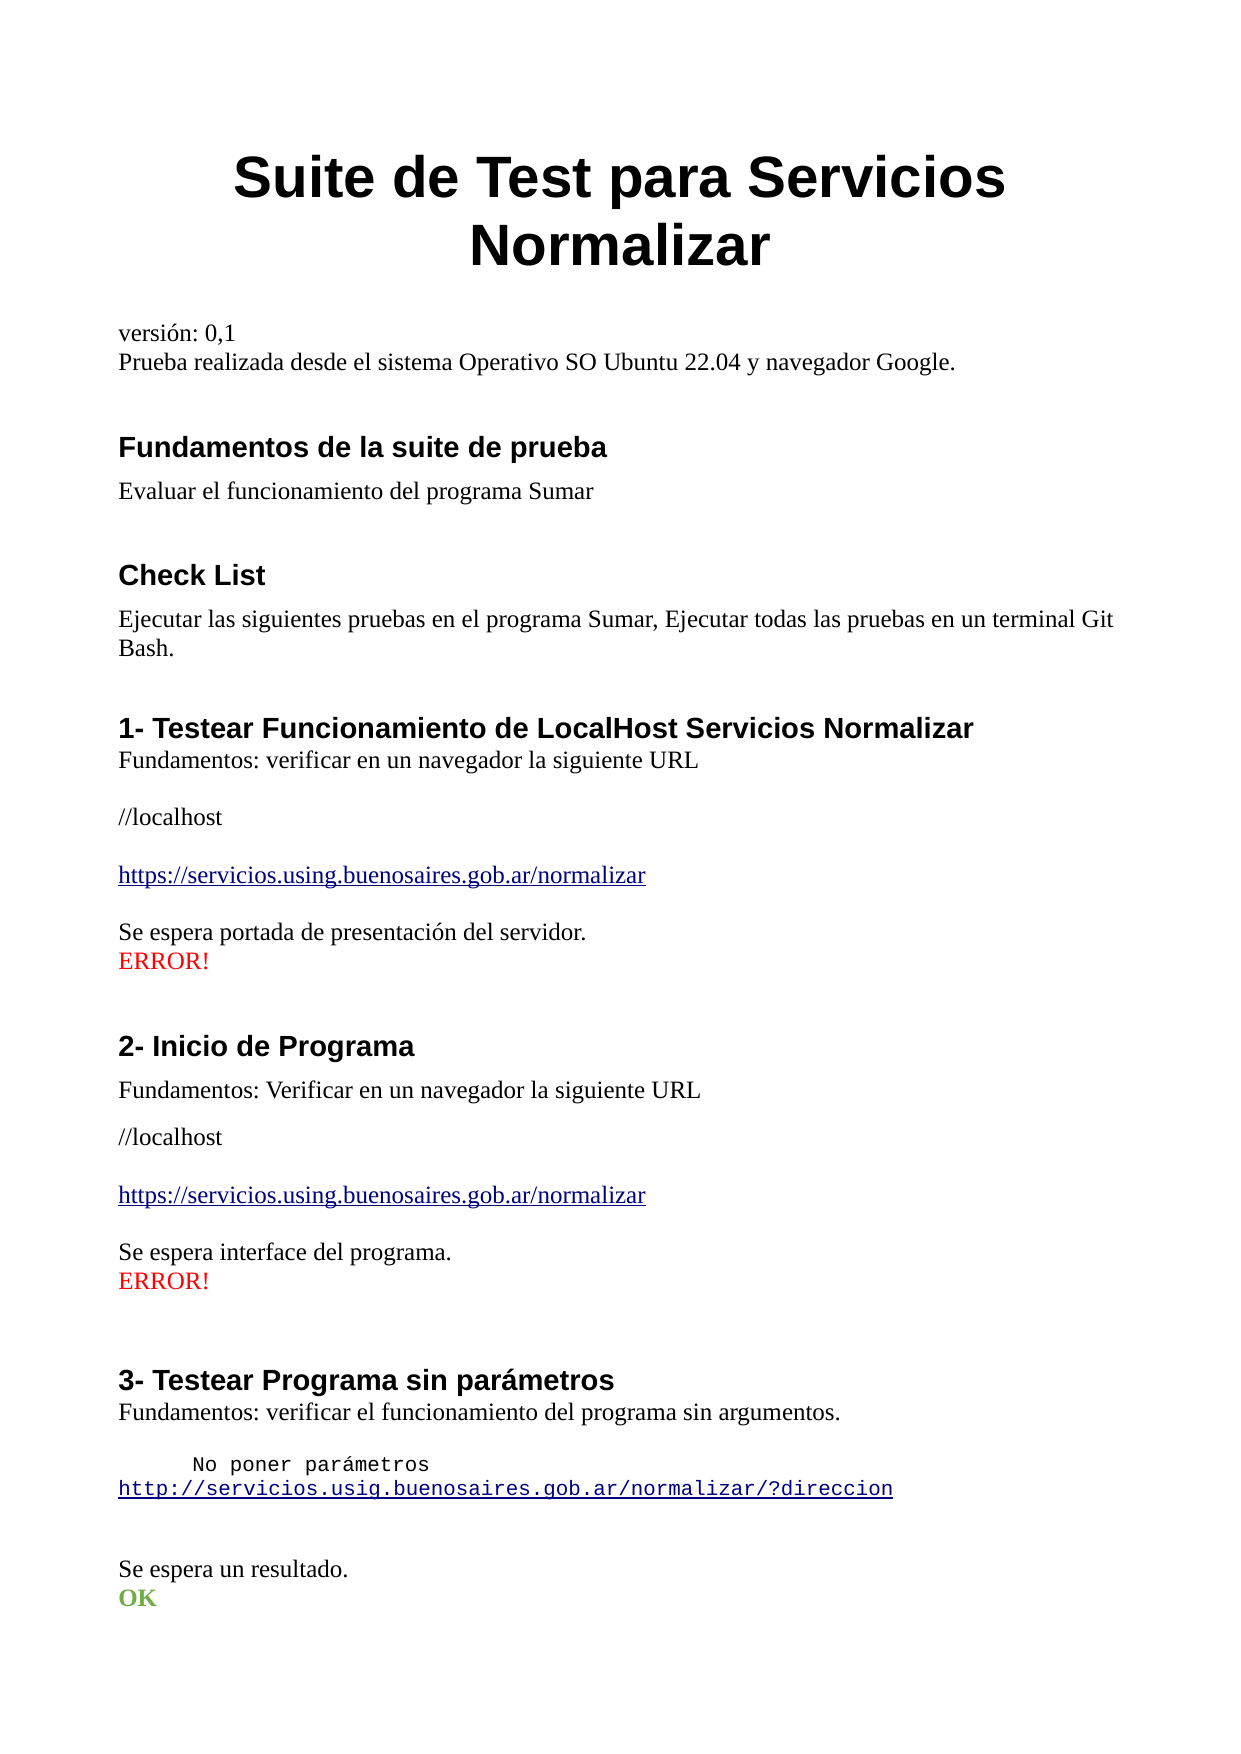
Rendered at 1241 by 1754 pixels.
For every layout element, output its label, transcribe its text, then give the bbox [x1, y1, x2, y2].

text //localhost [118, 802, 1122, 831]
text Se espera un resultado. [118, 1554, 1122, 1583]
text Suite de Test para Servicios Normalizar [118, 143, 1122, 277]
subtitle 3- Testear Programa sin parámetros [118, 1363, 1122, 1397]
text http://servicios.usig.buenosaires.gob.ar/normalizar/?direccion [118, 1478, 1122, 1502]
subtitle Check List [118, 558, 1122, 592]
text ERROR! [118, 1266, 1122, 1295]
text Se espera interface del programa. [118, 1237, 1122, 1266]
text ERROR! [118, 946, 1122, 975]
text Ejecutar las siguientes pruebas en el programa Sumar, Ejecutar todas las pruebas en un terminal Git Bash. [118, 604, 1122, 662]
subtitle 1- Testear Funcionamiento de LocalHost Servicios Normalizar [118, 711, 1122, 745]
subtitle 2- Inicio de Programa [118, 1029, 1122, 1062]
text Fundamentos: verificar en un navegador la siguiente URL [118, 745, 1122, 774]
text No poner parámetros [118, 1454, 1122, 1478]
text Fundamentos: verificar el funcionamiento del programa sin argumentos. [118, 1397, 1122, 1426]
text Se espera portada de presentación del servidor. [118, 917, 1122, 946]
text Prueba realizada desde el sistema Operativo SO Ubuntu 22.04 y navegador Google. [118, 347, 1122, 376]
text OK [118, 1583, 1122, 1612]
text https://servicios.using.buenosaires.gob.ar/normalizar [118, 1180, 1122, 1209]
text versión: 0,1 [118, 318, 1122, 347]
text //localhost [118, 1122, 1122, 1151]
text Fundamentos: Verificar en un navegador la siguiente URL [118, 1075, 1122, 1103]
text https://servicios.using.buenosaires.gob.ar/normalizar [118, 860, 1122, 889]
text Evaluar el funcionamiento del programa Sumar [118, 476, 1122, 504]
subtitle Fundamentos de la suite de prueba [118, 430, 1122, 463]
